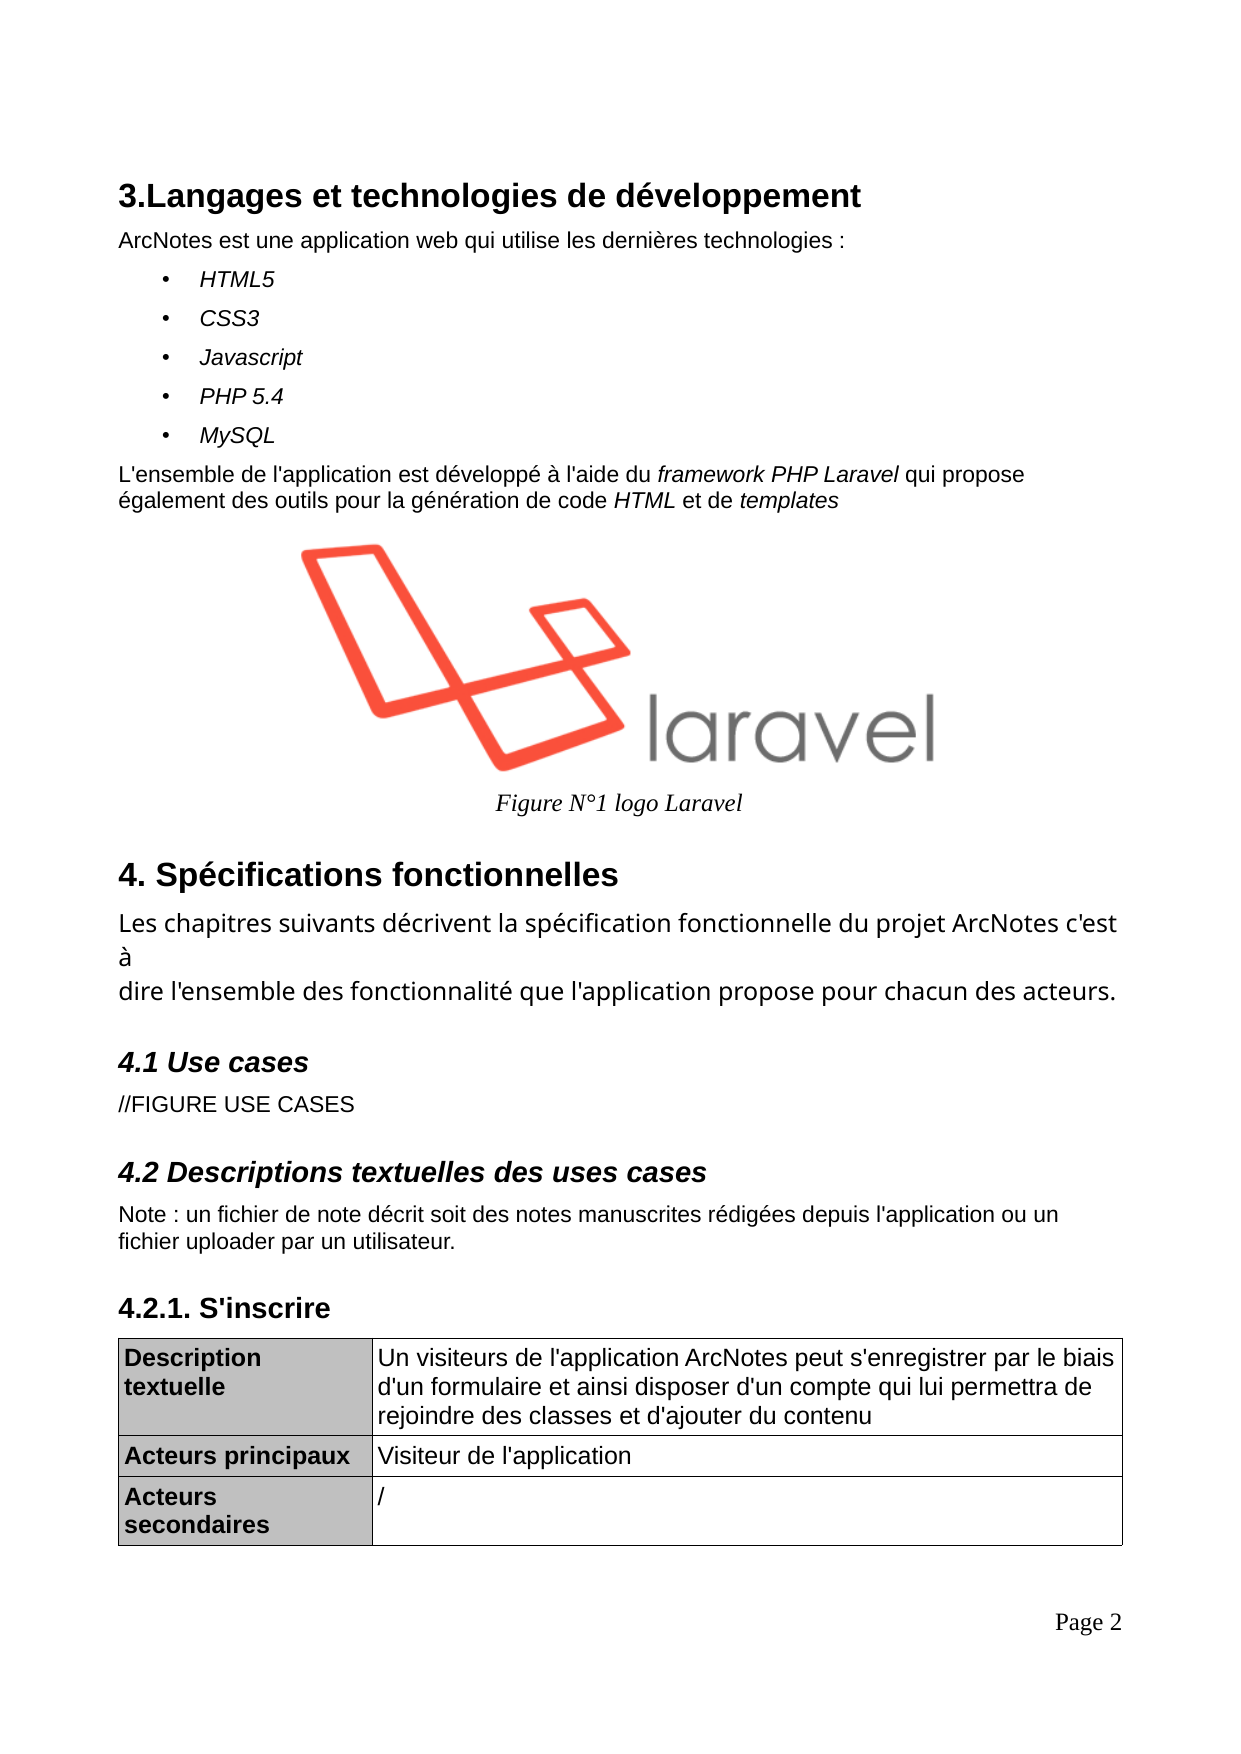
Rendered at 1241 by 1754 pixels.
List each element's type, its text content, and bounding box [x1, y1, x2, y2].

subtitle 3.Langages et technologies de développement [118, 176, 1122, 215]
table_cell Acteurs secondaires [119, 1477, 372, 1545]
text Les chapitres suivants décrivent la spécification fonctionnelle du projet ArcNotes c'est à [118, 906, 1122, 974]
table_cell Visiteur de l'application [373, 1436, 1122, 1476]
table_header Un visiteurs de l'application ArcNotes peut s'enregistrer par le biais d'un formulaire et ainsi disposer d'un compte qui lui permettra de rejoindre des classes et d'ajouter du contenu [373, 1339, 1122, 1435]
list CSS3 [162, 305, 1122, 332]
subtitle 4. Spécifications fonctionnelles [118, 854, 1122, 893]
table_header Description textuelle [119, 1339, 372, 1435]
list Javascript [162, 344, 1122, 370]
text dire l'ensemble des fonctionnalité que l'application propose pour chacun des acteurs. [118, 974, 1122, 1008]
text Note : un fichier de note décrit soit des notes manuscrites rédigées depuis l'application ou un fichier uploader par un utilisateur. [118, 1201, 1122, 1254]
table_cell Acteurs principaux [119, 1436, 372, 1476]
list HTML5 [162, 266, 1122, 293]
text L'ensemble de l'application est développé à l'aide du framework PHP Laravel qui propose également des outils pour la génération de code HTML et de templates [118, 461, 1122, 513]
table_cell / [373, 1477, 1122, 1545]
picture [270, 525, 970, 789]
text ArcNotes est une application web qui utilise les dernières technologies : [118, 227, 1122, 254]
text Figure N°1 logo Laravel [118, 538, 1122, 817]
text //FIGURE USE CASES [118, 1091, 1122, 1118]
subtitle 4.2.1. S'inscrire [118, 1292, 1122, 1325]
list MySQL [162, 422, 1122, 448]
subtitle 4.1 Use cases [118, 1045, 1122, 1079]
subtitle 4.2 Descriptions textuelles des uses cases [118, 1155, 1122, 1189]
list PHP 5.4 [162, 383, 1122, 409]
